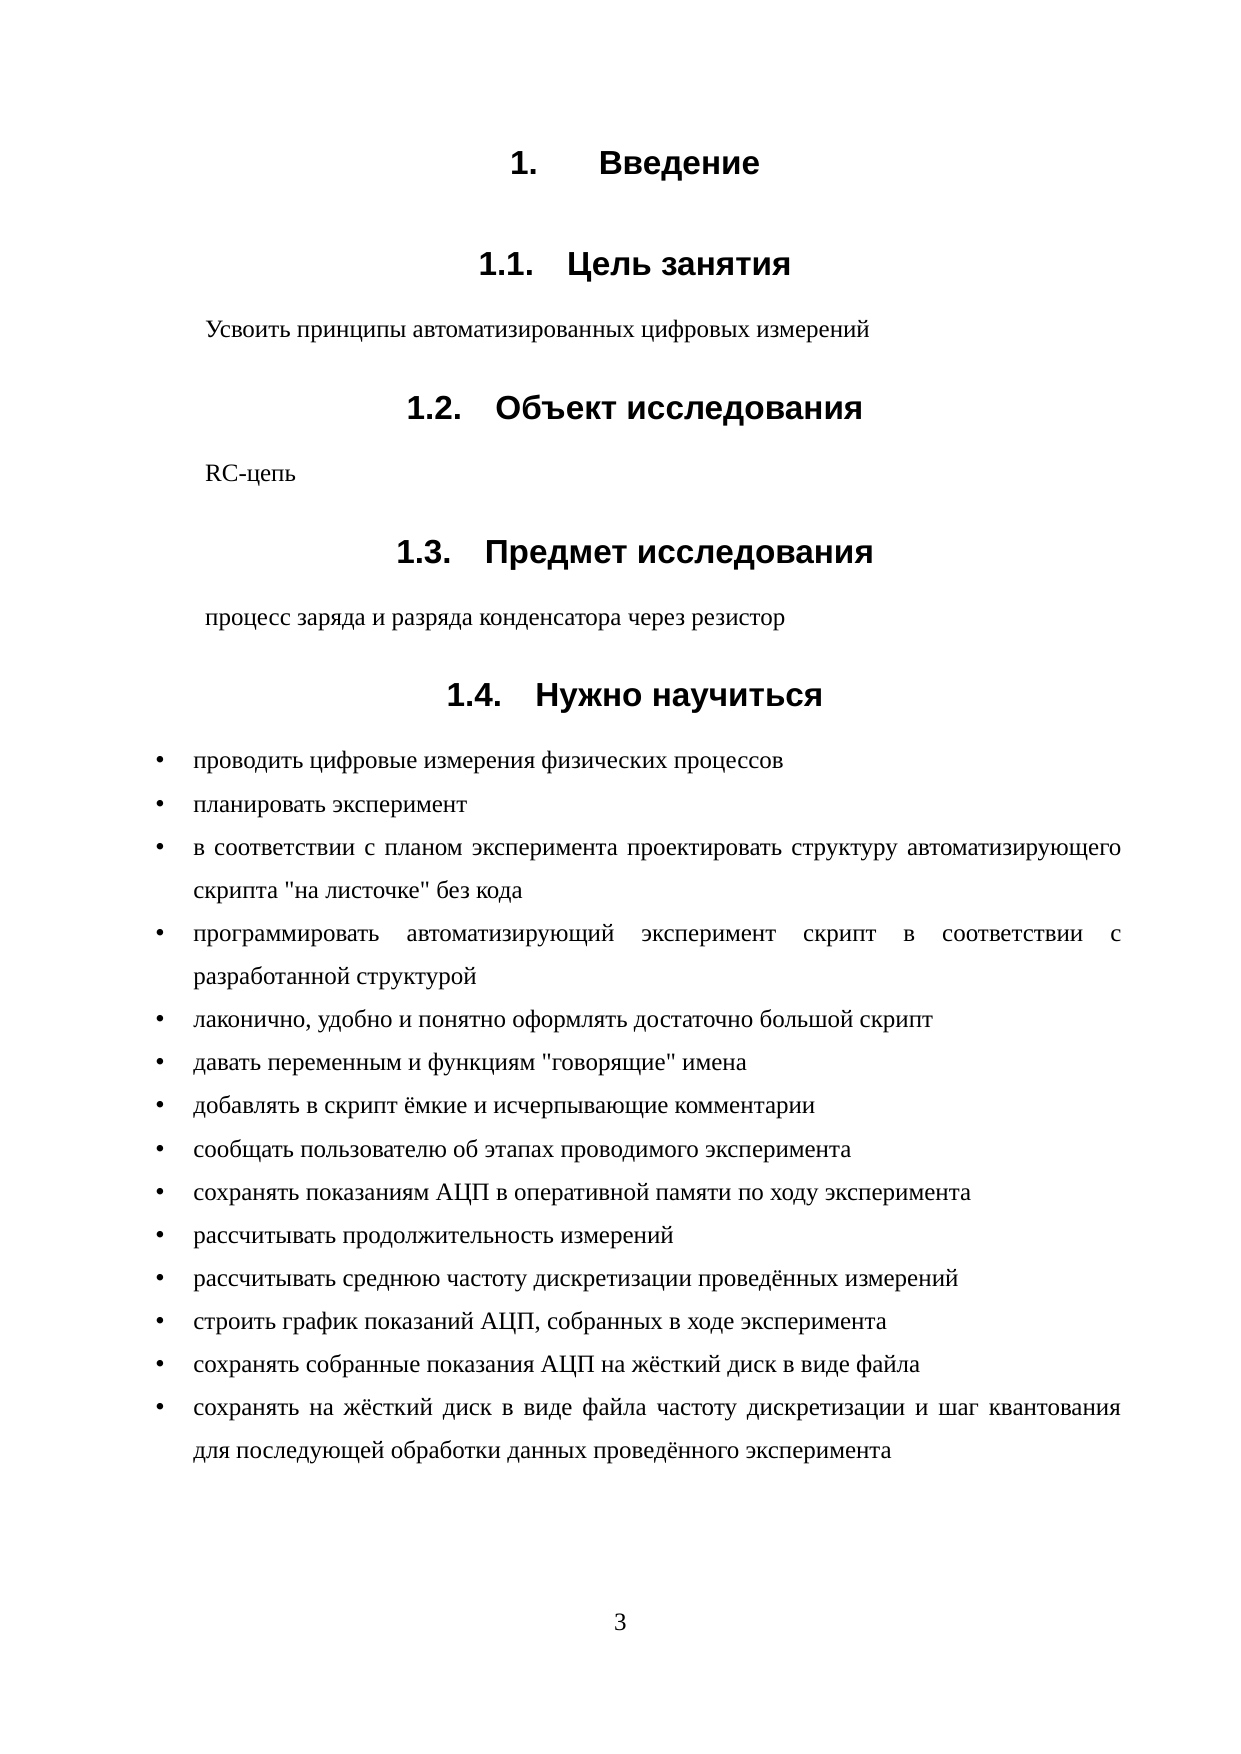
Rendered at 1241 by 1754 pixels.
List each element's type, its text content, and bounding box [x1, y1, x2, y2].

subtitle Объект исследования [177, 388, 1093, 426]
list рассчитывать продолжительность измерений [156, 1220, 1122, 1249]
list сохранять на жёсткий диск в виде файла частоту дискретизации и шаг квантования для последующей обработки данных проведённого эксперимента [156, 1392, 1122, 1464]
subtitle Введение [177, 143, 1093, 182]
list в соответствии с планом эксперимента проектировать структуру автоматизирующего скрипта "на листочке" без кода [156, 832, 1122, 904]
subtitle Предмет исследования [177, 532, 1093, 570]
list рассчитывать среднюю частоту дискретизации проведённых измерений [156, 1263, 1122, 1292]
list лаконично, удобно и понятно оформлять достаточно большой скрипт [156, 1004, 1122, 1033]
list программировать автоматизирующий эксперимент скрипт в соответствии с разработанной структурой [156, 918, 1122, 990]
list проводить цифровые измерения физических процессов [156, 746, 1122, 774]
list RC-цепь [167, 458, 1122, 487]
subtitle Нужно научиться [177, 676, 1093, 714]
list сохранять показаниям АЦП в оперативной памяти по ходу эксперимента [156, 1177, 1122, 1206]
subtitle Цель занятия [177, 244, 1093, 282]
list добавлять в скрипт ёмкие и исчерпывающие комментарии [156, 1091, 1122, 1119]
list сообщать пользователю об этапах проводимого эксперимента [156, 1134, 1122, 1162]
list процесс заряда и разряда конденсатора через резистор [167, 602, 1122, 630]
list планировать эксперимент [156, 789, 1122, 817]
list сохранять собранные показания АЦП на жёсткий диск в виде файла [156, 1349, 1122, 1378]
list Усвоить принципы автоматизированных цифровых измерений [167, 314, 1122, 343]
list давать переменным и функциям "говорящие" имена [156, 1047, 1122, 1076]
list строить график показаний АЦП, собранных в ходе эксперимента [156, 1306, 1122, 1335]
